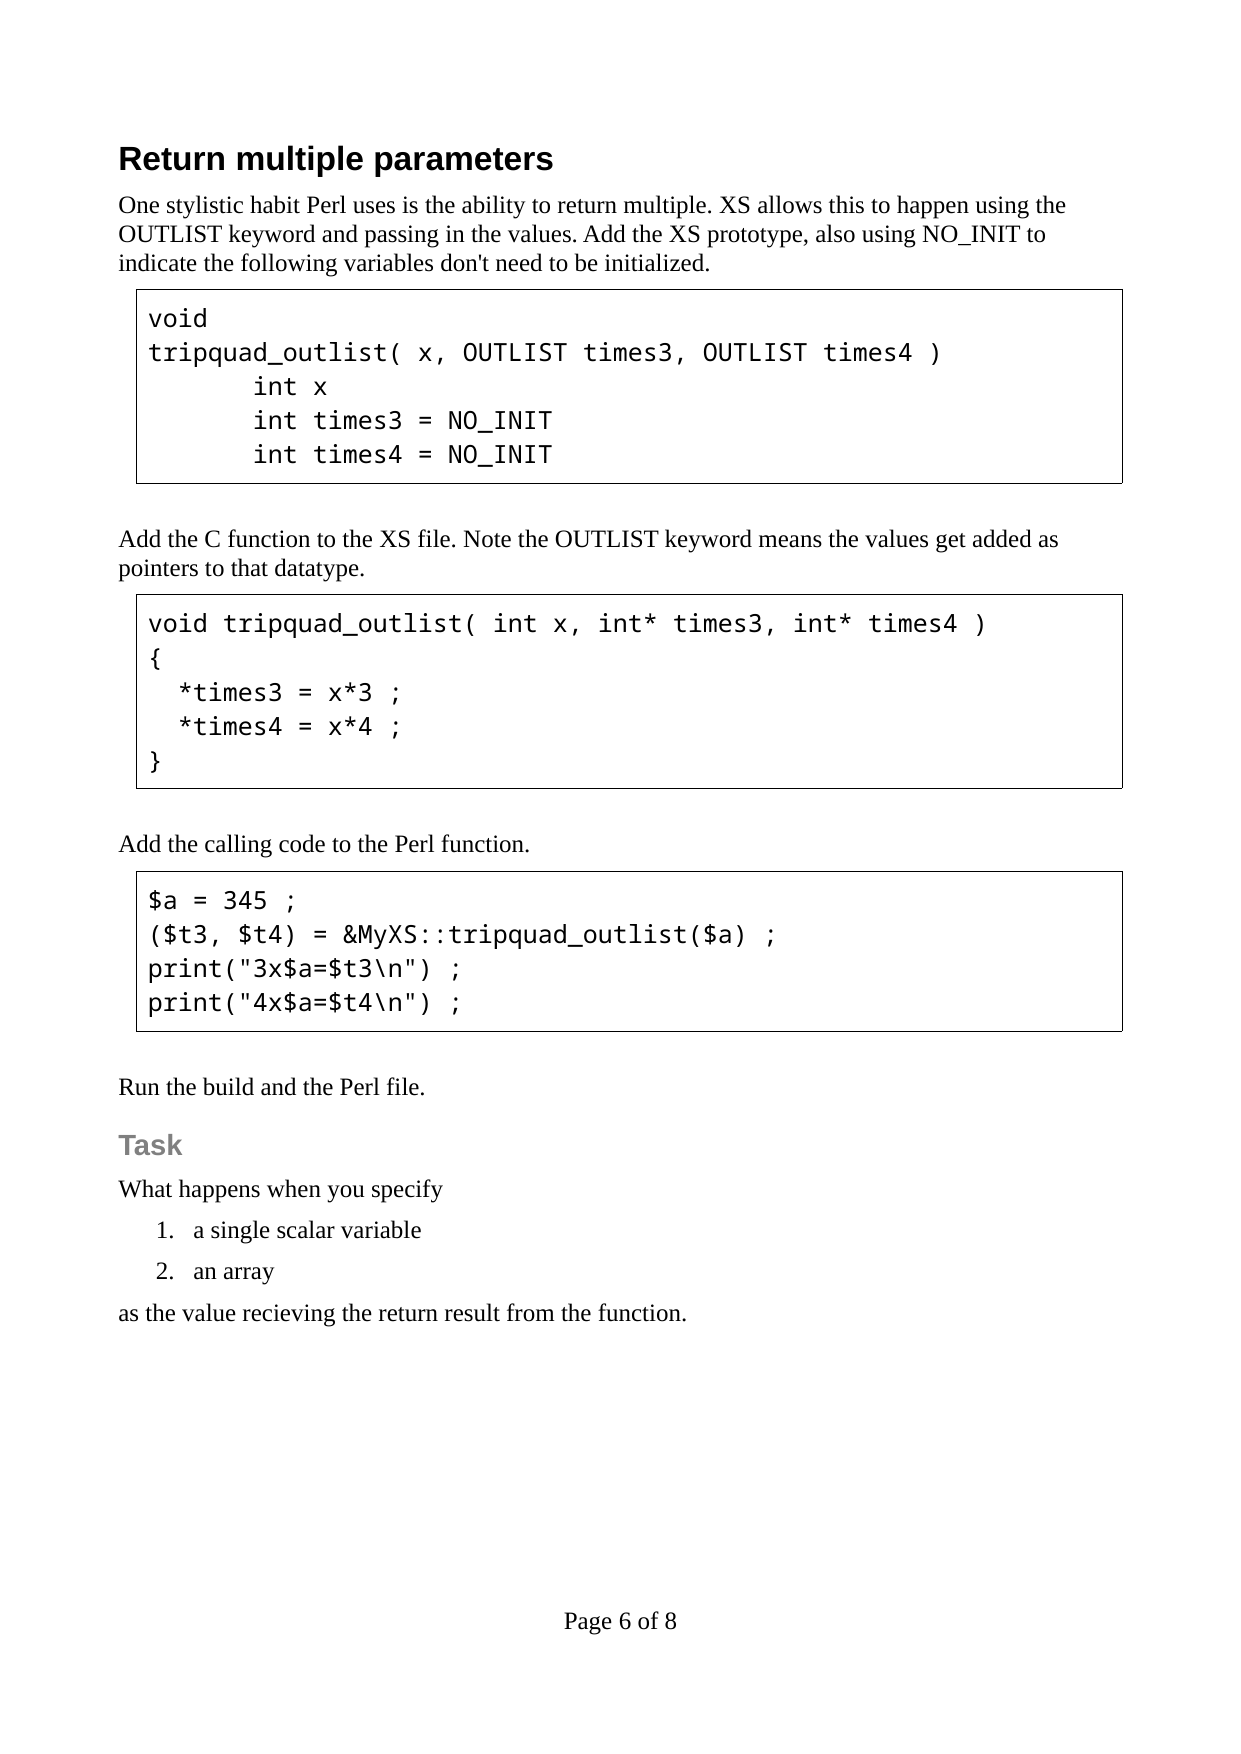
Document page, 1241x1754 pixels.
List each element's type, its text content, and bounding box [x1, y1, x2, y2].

text int times3 = NO_INIT [137, 391, 1122, 425]
text *times4 = x*4 ; [137, 696, 1122, 730]
text as the value recieving the return result from the function. [118, 1298, 1122, 1326]
subtitle Task [118, 1128, 1122, 1161]
text One stylistic habit Perl uses is the ability to return multiple. XS allows this to happen using the OUTLIST keyword and passing in the values. Add the XS prototype, also using NO_INIT to indicate the following variables don't need to be initialized. [118, 190, 1122, 276]
text What happens when you specify [118, 1174, 1122, 1203]
text } [137, 730, 1122, 788]
text void tripquad_outlist( int x, int* times3, int* times4 ) [137, 595, 1122, 628]
text print("3x$a=$t3\n") ; [137, 939, 1122, 973]
text Add the calling code to the Perl function. [118, 829, 1122, 858]
list an array [156, 1256, 1122, 1285]
text ($t3, $t4) = &MyXS::tripquad_outlist($a) ; [137, 905, 1122, 939]
subtitle Return multiple parameters [118, 139, 1122, 178]
text int times4 = NO_INIT [137, 425, 1122, 483]
text Run the build and the Perl file. [118, 1072, 1122, 1101]
text print("4x$a=$t4\n") ; [137, 973, 1122, 1031]
text void [137, 290, 1122, 323]
list a single scalar variable [156, 1215, 1122, 1244]
text Add the C function to the XS file. Note the OUTLIST keyword means the values get added as pointers to that datatype. [118, 524, 1122, 582]
text { [137, 628, 1122, 662]
text $a = 345 ; [137, 872, 1122, 905]
text int x [137, 357, 1122, 391]
text *times3 = x*3 ; [137, 662, 1122, 696]
text tripquad_outlist( x, OUTLIST times3, OUTLIST times4 ) [137, 323, 1122, 357]
